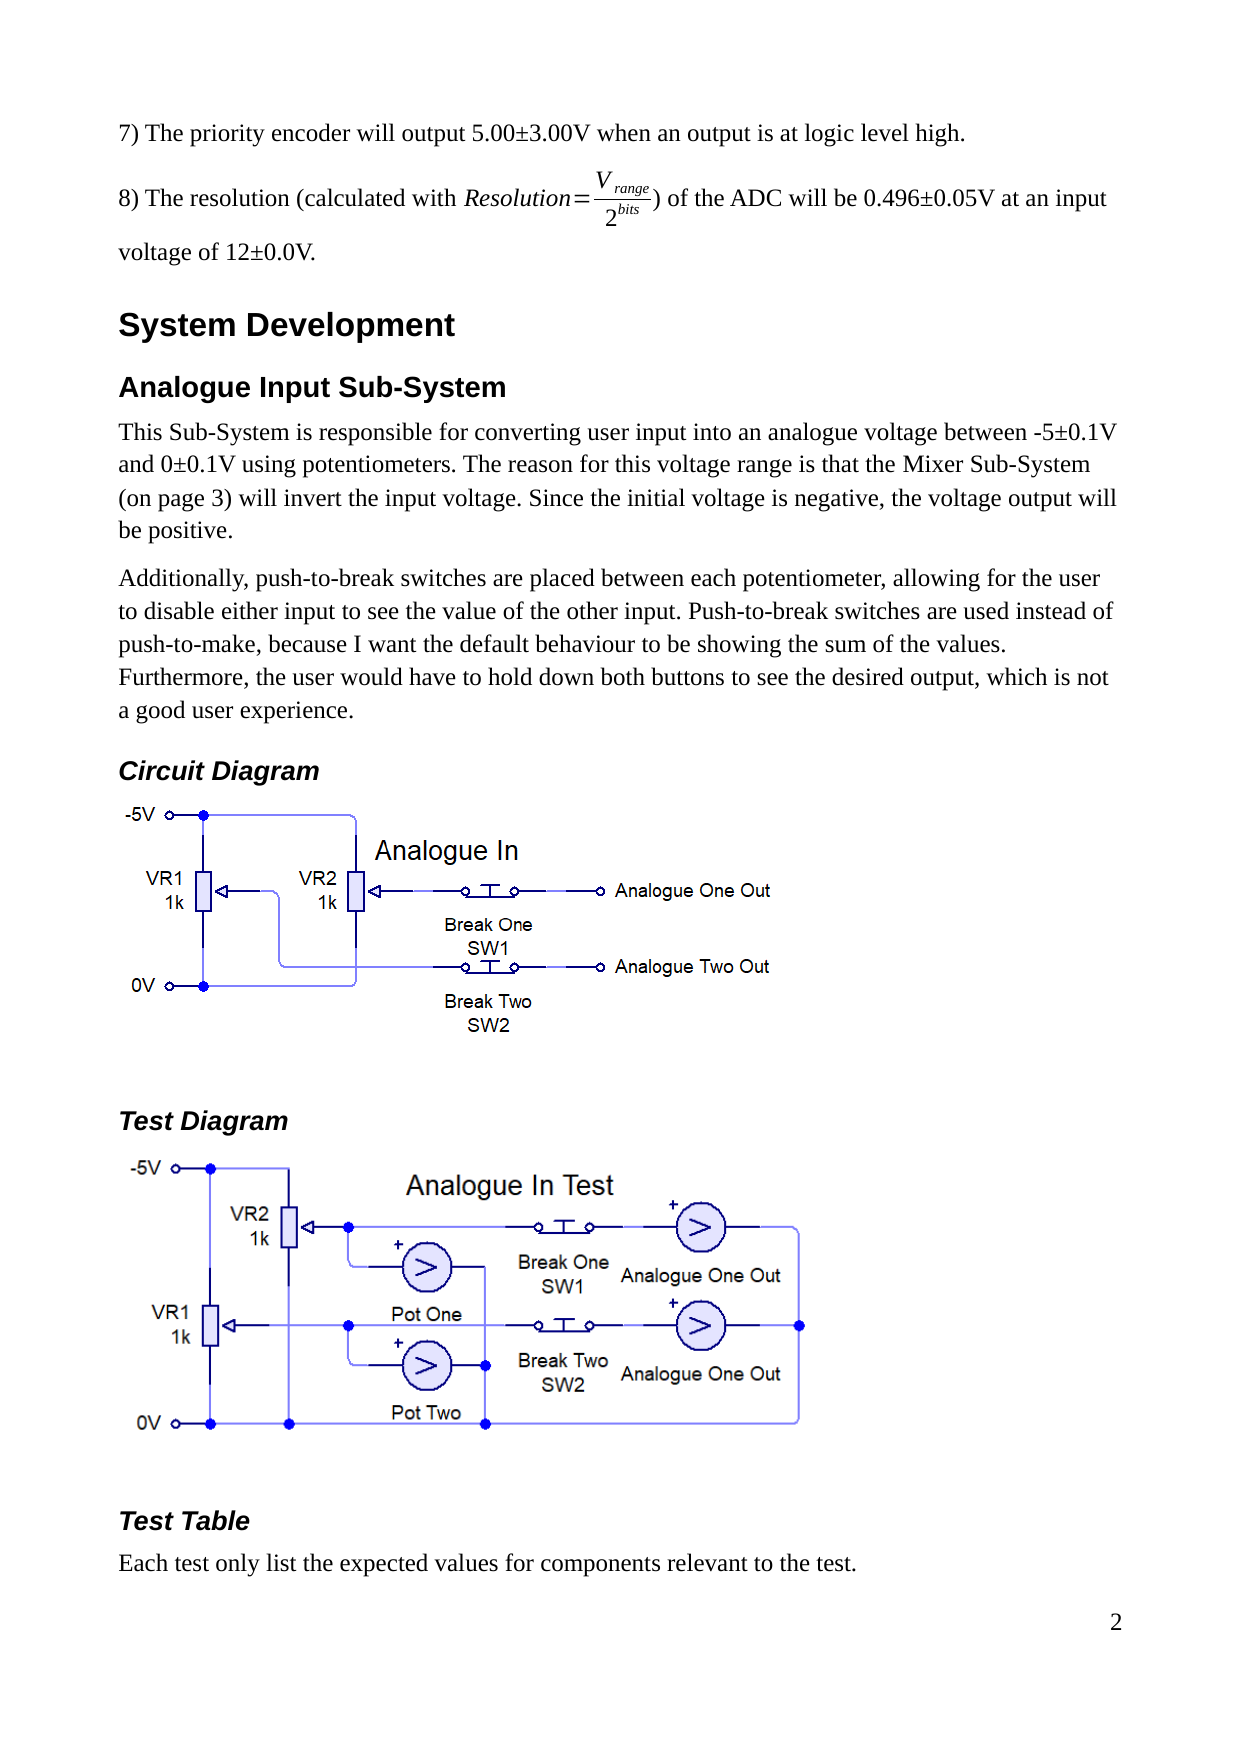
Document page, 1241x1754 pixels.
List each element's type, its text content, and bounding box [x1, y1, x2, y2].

picture [118, 799, 790, 1041]
text 8) The resolution (calculated with ) of the ADC will be 0.496±0.05V at an input voltage of 12±0.0V. [118, 166, 1122, 265]
subtitle System Development [118, 305, 1122, 343]
text This Sub-System is responsible for converting user input into an analogue voltage between -5±0.1V and 0±0.1V using potentiometers. The reason for this voltage range is that the Mixer Sub-System (on page 3) will invert the input voltage. Since the initial voltage is negative, the voltage output will be positive. [118, 417, 1122, 544]
text 7) The priority encoder will output 5.00±3.00V when an output is at logic level high. [118, 118, 1122, 147]
subtitle Circuit Diagram [118, 755, 1122, 787]
picture [118, 1149, 812, 1441]
subtitle Analogue Input Sub-System [118, 371, 1122, 404]
text Additionally, push-to-break switches are placed between each potentiometer, allowing for the user to disable either input to see the value of the other input. Push-to-break switches are used instead of push-to-make, because I want the default behaviour to be showing the sum of the values. Furthermore, the user would have to hold down both buttons to see the desired output, which is not a good user experience. [118, 563, 1122, 724]
subtitle Test Diagram [118, 1105, 1122, 1137]
subtitle Test Table [118, 1504, 1122, 1536]
text Each test only list the expected values for components relevant to the test. [118, 1548, 1122, 1577]
